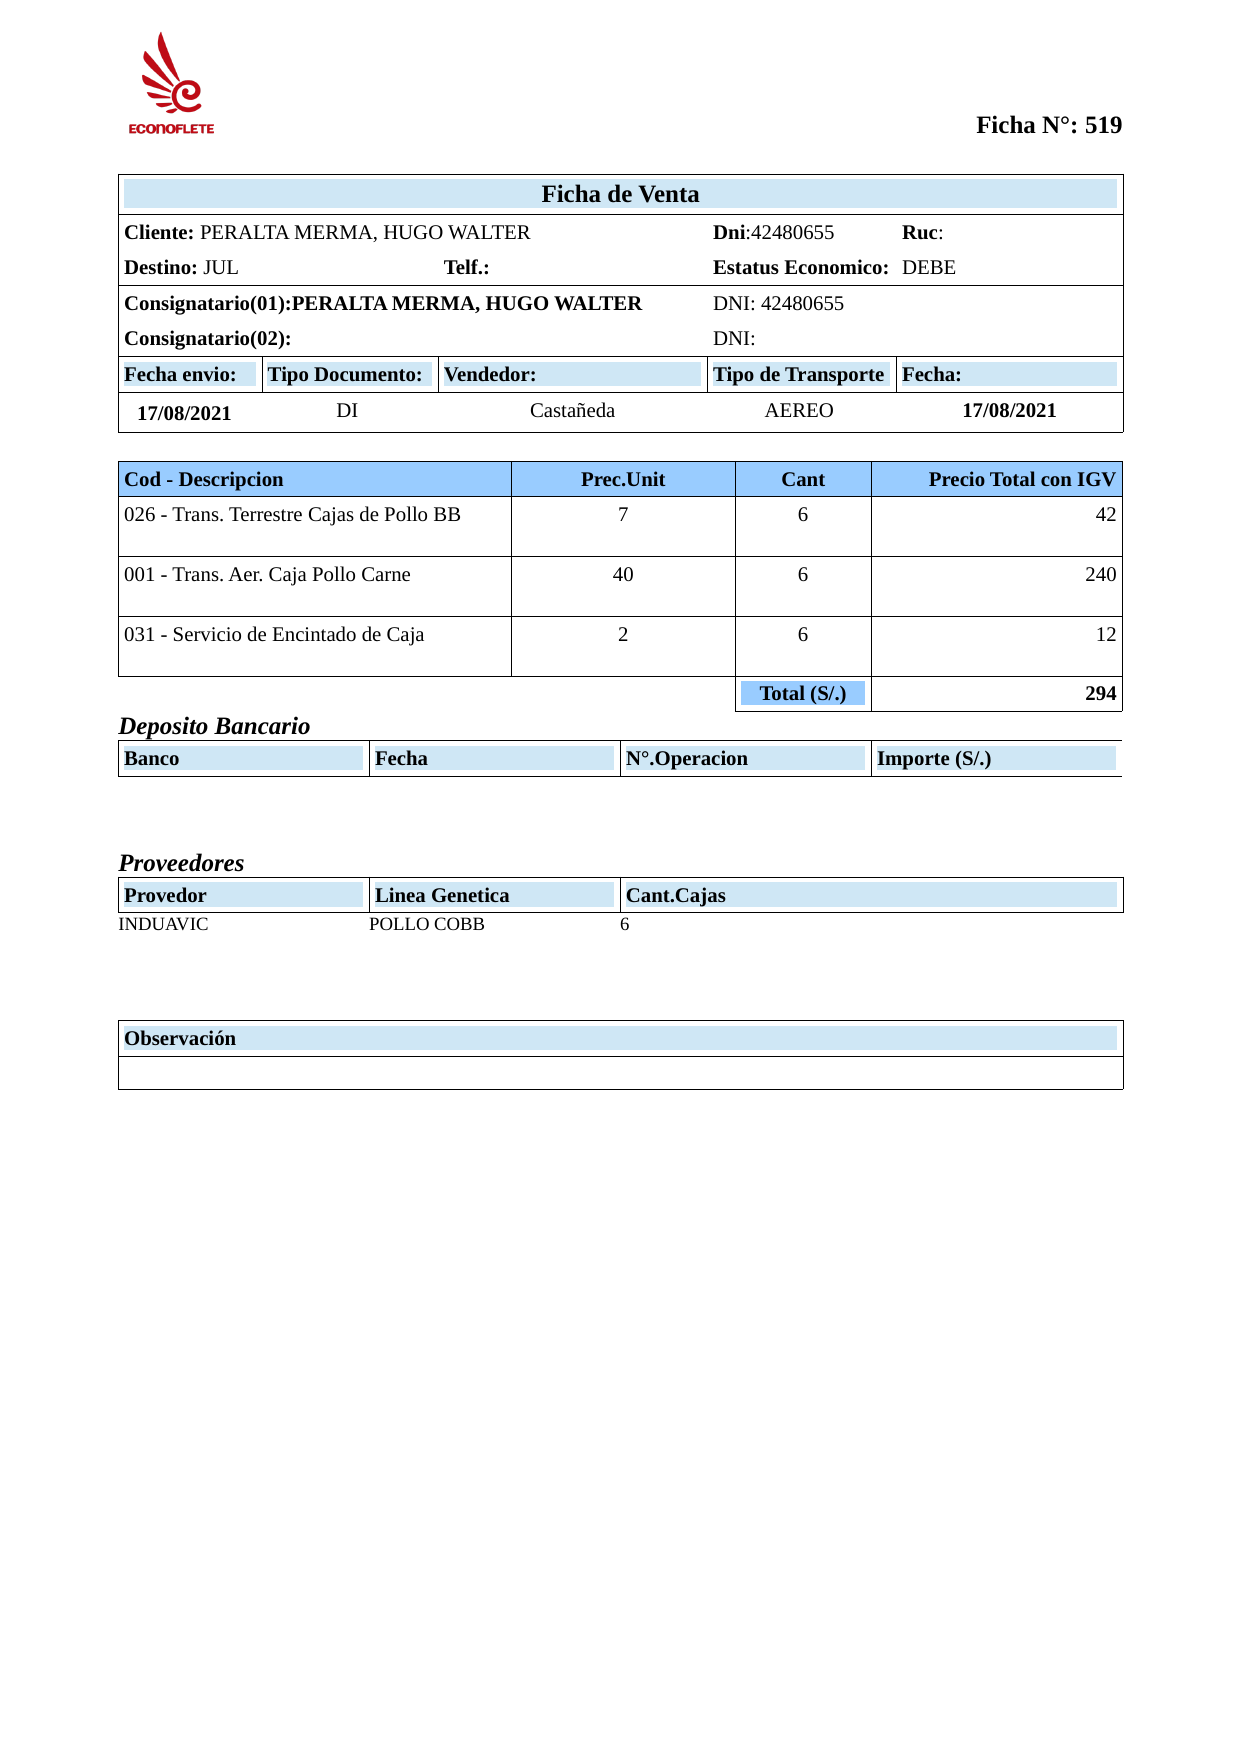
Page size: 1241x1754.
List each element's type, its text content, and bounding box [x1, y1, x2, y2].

table_cell 001 - Trans. Aer. Caja Pollo Carne [119, 557, 511, 616]
table_cell DNI: 42480655 [707, 286, 1123, 321]
table_cell [118, 956, 369, 977]
table_cell [119, 1057, 1123, 1089]
table_header Cod - Descripcion [119, 462, 511, 496]
table_cell [369, 824, 620, 848]
table_cell 6 [620, 913, 1123, 934]
table_cell DNI: [707, 321, 1123, 356]
table_cell POLLO COBB [369, 913, 620, 934]
table_header Linea Genetica [370, 878, 620, 912]
table_cell 12 [872, 617, 1122, 676]
table_cell [511, 677, 735, 711]
table_cell Dni:42480655 [707, 215, 896, 249]
table_cell [369, 777, 620, 800]
table_cell [620, 977, 1123, 999]
table_cell Estatus Economico: [707, 249, 896, 285]
table_cell 026 - Trans. Terrestre Cajas de Pollo BB [119, 497, 511, 556]
table_cell DI [262, 393, 438, 432]
table_cell [620, 956, 1123, 977]
table_cell [118, 934, 369, 956]
table_cell Fecha envio: [119, 357, 262, 392]
table_header Fecha [370, 741, 620, 776]
table_cell 40 [512, 557, 735, 616]
table_cell [620, 800, 871, 824]
table_cell 42 [872, 497, 1122, 556]
table_cell [871, 824, 1122, 848]
table_cell [118, 824, 369, 848]
table_cell Consignatario(02): [119, 321, 707, 356]
table_cell 6 [736, 557, 871, 616]
table_cell 031 - Servicio de Encintado de Caja [119, 617, 511, 676]
table_cell [620, 999, 1123, 1020]
table_cell Telf.: [438, 249, 707, 285]
table_header Cant [736, 462, 871, 496]
table_cell [369, 977, 620, 999]
table_cell 240 [872, 557, 1122, 616]
table_cell 7 [512, 497, 735, 556]
table_cell [369, 956, 620, 977]
table_cell [369, 999, 620, 1020]
table_cell INDUAVIC [118, 913, 369, 934]
table_cell DEBE [896, 249, 1123, 285]
table_header Precio Total con IGV [872, 462, 1122, 496]
table_cell [369, 800, 620, 824]
table_cell [871, 777, 1122, 800]
table_cell [118, 777, 369, 800]
table_cell 294 [872, 677, 1122, 711]
table_header Ficha de Venta [119, 175, 1123, 214]
table_cell 6 [736, 497, 871, 556]
table_cell Tipo Documento: [263, 357, 438, 392]
table_cell Fecha: [897, 357, 1123, 392]
table_cell Vendedor: [439, 357, 707, 392]
table_cell Tipo de Transporte [708, 357, 896, 392]
table_header Prec.Unit [512, 462, 735, 496]
table_cell [369, 934, 620, 956]
table_cell Cliente: PERALTA MERMA, HUGO WALTER [119, 215, 707, 249]
picture [118, 31, 225, 134]
table_cell [118, 800, 369, 824]
table_cell 17/08/2021 [896, 393, 1123, 432]
table_cell [118, 977, 369, 999]
table_cell 17/08/2021 [119, 393, 262, 432]
table_cell Total (S/.) [736, 677, 871, 711]
table_cell [118, 677, 511, 711]
table_cell Castañeda [438, 393, 707, 432]
text Proveedores [118, 848, 1122, 877]
table_header Provedor [119, 878, 369, 912]
table_cell [871, 800, 1122, 824]
table_cell [620, 824, 871, 848]
table_cell Ruc: [896, 215, 1123, 249]
text Deposito Bancario [118, 711, 1122, 740]
table_header Observación [119, 1021, 1123, 1056]
table_cell Destino: JUL [119, 249, 438, 285]
table_cell [118, 999, 369, 1020]
table_header Banco [119, 741, 369, 776]
table_cell 2 [512, 617, 735, 676]
table_cell AEREO [707, 393, 896, 432]
table_header Cant.Cajas [621, 878, 1123, 912]
table_cell 6 [736, 617, 871, 676]
table_header N°.Operacion [621, 741, 871, 776]
table_cell [620, 934, 1123, 956]
table_cell [620, 777, 871, 800]
table_header Importe (S/.) [872, 741, 1122, 776]
table_cell Consignatario(01):PERALTA MERMA, HUGO WALTER [119, 286, 707, 321]
